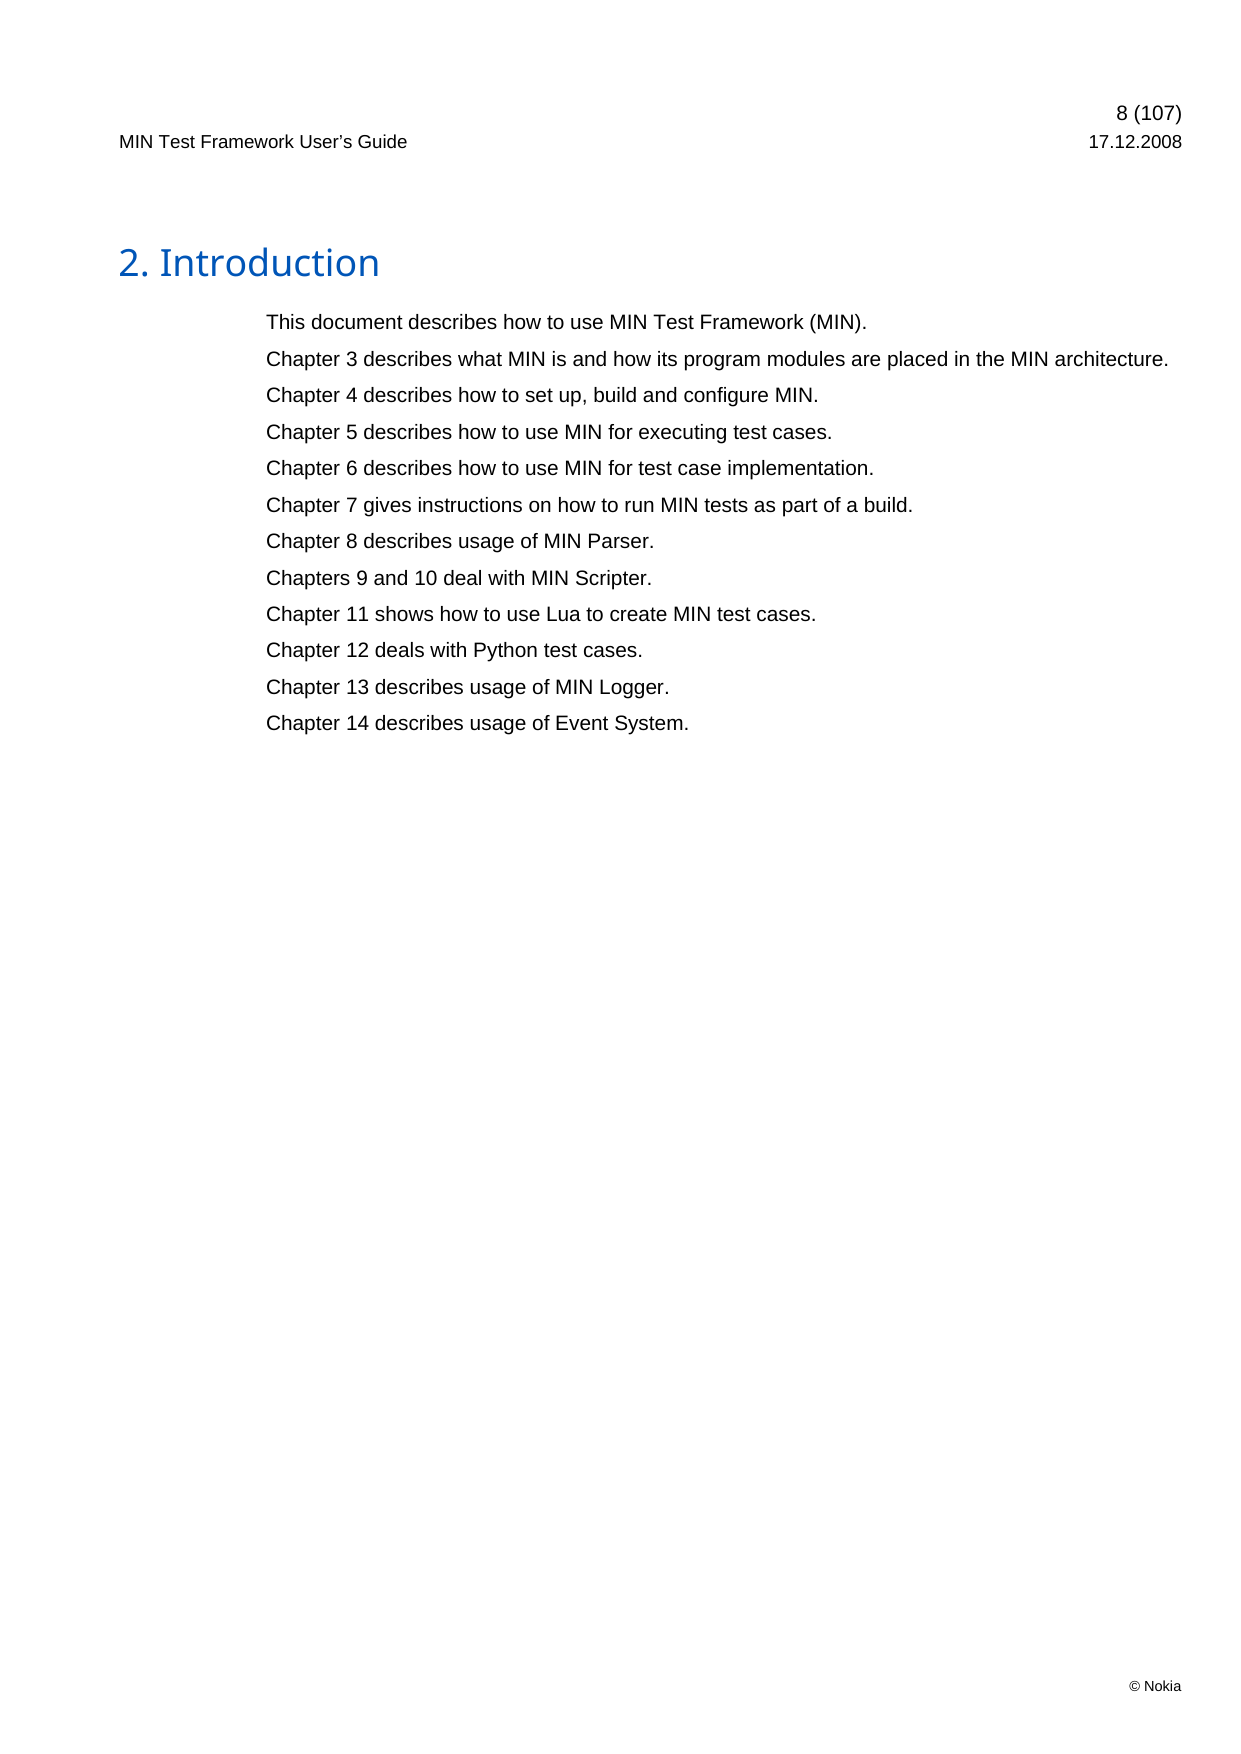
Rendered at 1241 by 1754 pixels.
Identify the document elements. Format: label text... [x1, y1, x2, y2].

text This document describes how to use MIN Test Framework (MIN). [266, 310, 1181, 334]
text Chapter 5 describes how to use MIN for executing test cases. [266, 419, 1181, 443]
text Chapter 7 gives instructions on how to run MIN tests as part of a build. [266, 492, 1181, 516]
text Chapter 8 describes usage of MIN Parser. [266, 529, 1181, 553]
text Chapter 4 describes how to set up, build and configure MIN. [266, 383, 1181, 407]
subtitle Introduction [118, 236, 1181, 287]
text Chapters 9 and 10 deal with MIN Scripter. [266, 565, 1181, 589]
text Chapter 11 shows how to use Lua to create MIN test cases. [266, 602, 1181, 626]
text Chapter 13 describes usage of MIN Logger. [266, 675, 1181, 699]
text Chapter 14 describes usage of Event System. [266, 711, 1181, 735]
text Chapter 3 describes what MIN is and how its program modules are placed in the MIN architecture. [266, 347, 1181, 371]
text Chapter 6 describes how to use MIN for test case implementation. [266, 456, 1181, 480]
text Chapter 12 deals with Python test cases. [266, 638, 1181, 662]
